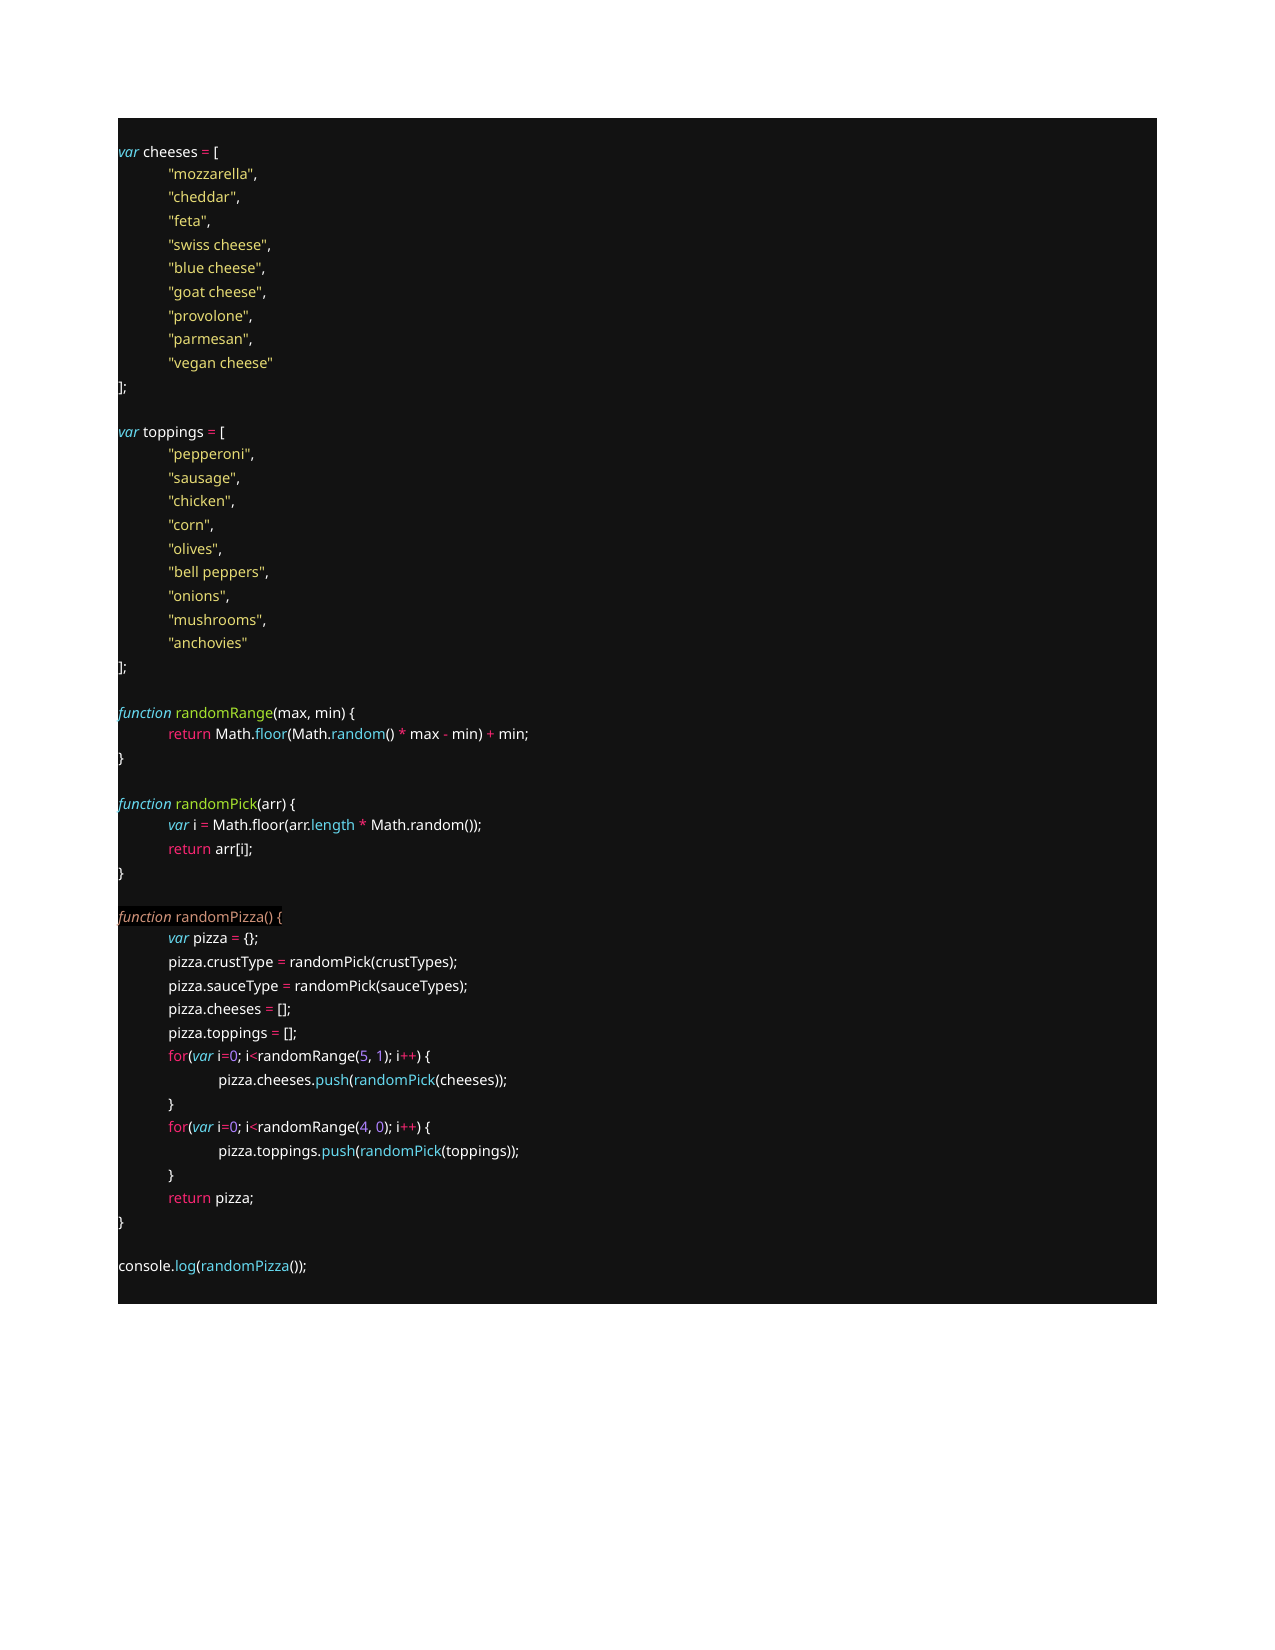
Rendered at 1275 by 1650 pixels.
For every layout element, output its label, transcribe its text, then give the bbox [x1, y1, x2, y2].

text "goat cheese", [118, 280, 1157, 304]
text "swiss cheese", [118, 233, 1157, 256]
text "blue cheese", [118, 256, 1157, 280]
text ]; [118, 375, 1157, 397]
text } [118, 1163, 1157, 1186]
text return Math.floor(Math.random() * max - min) + min; [118, 722, 1157, 746]
text console.log(randomPizza()); [118, 1256, 1157, 1275]
text pizza.sauceType = randomPick(sauceTypes); [118, 973, 1157, 997]
text "sausage", [118, 466, 1157, 489]
text for(var i=0; i<randomRange(5, 1); i++) { [118, 1044, 1157, 1068]
text } [118, 746, 1157, 768]
text "mushrooms", [118, 608, 1157, 631]
text pizza.cheeses.push(randomPick(cheeses)); [118, 1068, 1157, 1092]
text var pizza = {}; [118, 926, 1157, 950]
text "cheddar", [118, 186, 1157, 209]
text pizza.crustType = randomPick(crustTypes); [118, 950, 1157, 973]
text function randomPick(arr) { [118, 791, 1157, 813]
text for(var i=0; i<randomRange(4, 0); i++) { [118, 1115, 1157, 1139]
text "bell peppers", [118, 560, 1157, 584]
text "pepperoni", [118, 442, 1157, 466]
text "feta", [118, 209, 1157, 233]
text "vegan cheese" [118, 351, 1157, 375]
text function randomPizza() { [118, 904, 1157, 926]
text "mozzarella", [118, 162, 1157, 186]
text pizza.toppings = []; [118, 1021, 1157, 1044]
text var cheeses = [ [118, 140, 1157, 162]
text return arr[i]; [118, 837, 1157, 861]
text pizza.toppings.push(randomPick(toppings)); [118, 1139, 1157, 1163]
text return pizza; [118, 1186, 1157, 1210]
text "anchovies" [118, 631, 1157, 655]
text "provolone", [118, 304, 1157, 327]
text var i = Math.floor(arr.length * Math.random()); [118, 813, 1157, 837]
text } [118, 1210, 1157, 1232]
text "parmesan", [118, 327, 1157, 351]
text ]; [118, 655, 1157, 677]
text "onions", [118, 584, 1157, 608]
text "chicken", [118, 489, 1157, 513]
text "olives", [118, 537, 1157, 560]
text } [118, 1092, 1157, 1115]
text } [118, 861, 1157, 882]
text "corn", [118, 513, 1157, 537]
text var toppings = [ [118, 420, 1157, 442]
text pizza.cheeses = []; [118, 997, 1157, 1021]
text function randomRange(max, min) { [118, 700, 1157, 722]
